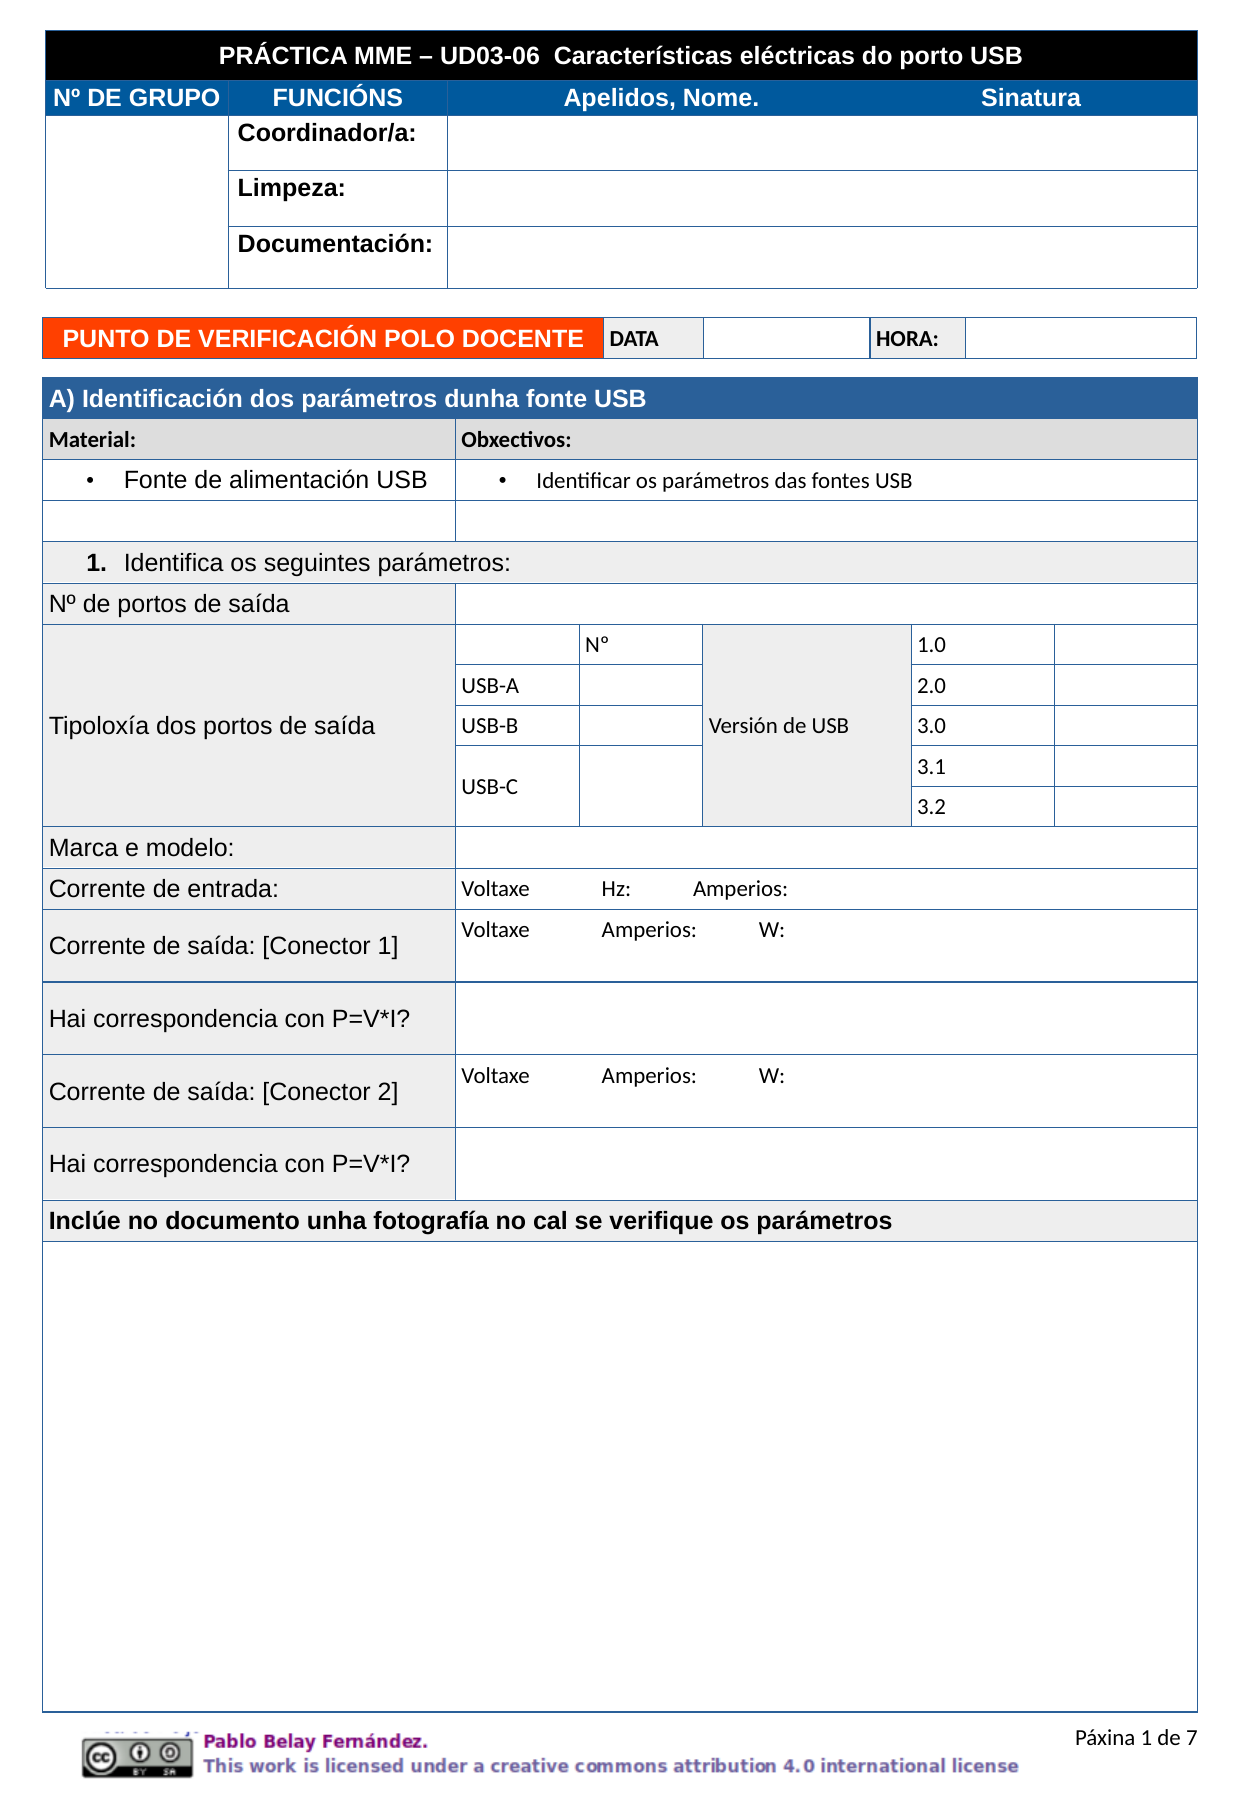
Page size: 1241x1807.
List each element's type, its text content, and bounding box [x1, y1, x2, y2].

table_cell Obxectivos: [456, 419, 1197, 459]
table_header PRÁCTICA MME – UD03-06 Características eléctricas do porto USB [46, 31, 1197, 80]
table_cell Corrente de saída: [Conector 1] [43, 910, 455, 981]
table_cell [448, 227, 1197, 288]
table_cell Voltaxe Amperios: W: [456, 910, 1197, 981]
table_cell [456, 1128, 1197, 1199]
table_cell [1055, 625, 1197, 664]
table_cell [43, 501, 455, 541]
table_cell Hai correspondencia con P=V*I? [43, 983, 455, 1054]
table_header HORA: [871, 318, 965, 358]
table_cell [456, 827, 1197, 867]
table_cell Nº DE GRUPO [46, 81, 228, 115]
table_cell [456, 584, 1197, 624]
table_cell [580, 665, 702, 705]
table_cell [580, 706, 702, 745]
table_cell Limpeza: [229, 171, 447, 226]
table_cell USB-B [456, 706, 579, 745]
table_header [966, 318, 1196, 358]
table_cell [43, 1242, 1197, 1711]
table_header A) Identificación dos parámetros dunha fonte USB [43, 378, 1197, 418]
table_cell Marca e modelo: [43, 827, 455, 867]
table_cell Identifica os seguintes parámetros: [43, 542, 1197, 582]
table_cell 2.0 [912, 665, 1054, 705]
picture [65, 1722, 1035, 1787]
table_cell Voltaxe Amperios: W: [456, 1055, 1197, 1127]
table_cell Coordinador/a: [229, 116, 447, 170]
table_cell [1055, 787, 1197, 826]
table_cell FUNCIÓNS [229, 81, 447, 115]
table_cell 1.0 [912, 625, 1054, 664]
table_cell [580, 746, 702, 826]
table_cell [448, 171, 1197, 226]
table_cell Fonte de alimentación USB [43, 460, 455, 500]
table_cell [456, 625, 579, 664]
table_cell USB-A [456, 665, 579, 705]
table_cell Hai correspondencia con P=V*I? [43, 1128, 455, 1199]
table_cell 3.2 [912, 787, 1054, 826]
table_cell Corrente de saída: [Conector 2] [43, 1055, 455, 1127]
table_cell Corrente de entrada: [43, 869, 455, 909]
table_cell Inclúe no documento unha fotografía no cal se verifique os parámetros [43, 1201, 1197, 1241]
table_cell Apelidos, Nome. Sinatura [448, 81, 1197, 115]
table_cell 3.0 [912, 706, 1054, 745]
table_header DATA [604, 318, 703, 358]
table_cell 3.1 [912, 746, 1054, 786]
table_cell Voltaxe Hz: Amperios: [456, 869, 1197, 909]
table_cell Tipoloxía dos portos de saída [43, 625, 455, 826]
table_cell [1055, 665, 1197, 705]
table_cell [1055, 706, 1197, 745]
table_cell Documentación: [229, 227, 447, 288]
table_cell [448, 116, 1197, 170]
table_cell [46, 116, 228, 288]
table_cell [456, 983, 1197, 1054]
table_cell [1055, 746, 1197, 786]
table_cell Versión de USB [703, 625, 911, 826]
table_cell Material: [43, 419, 455, 459]
table_cell USB-C [456, 746, 579, 826]
table_cell Identificar os parámetros das fontes USB [456, 460, 1197, 500]
table_cell [456, 501, 1197, 541]
table_cell Nº [580, 625, 702, 664]
table_header PUNTO DE VERIFICACIÓN POLO DOCENTE [43, 318, 603, 358]
table_header [704, 318, 869, 358]
table_cell Nº de portos de saída [43, 584, 455, 624]
